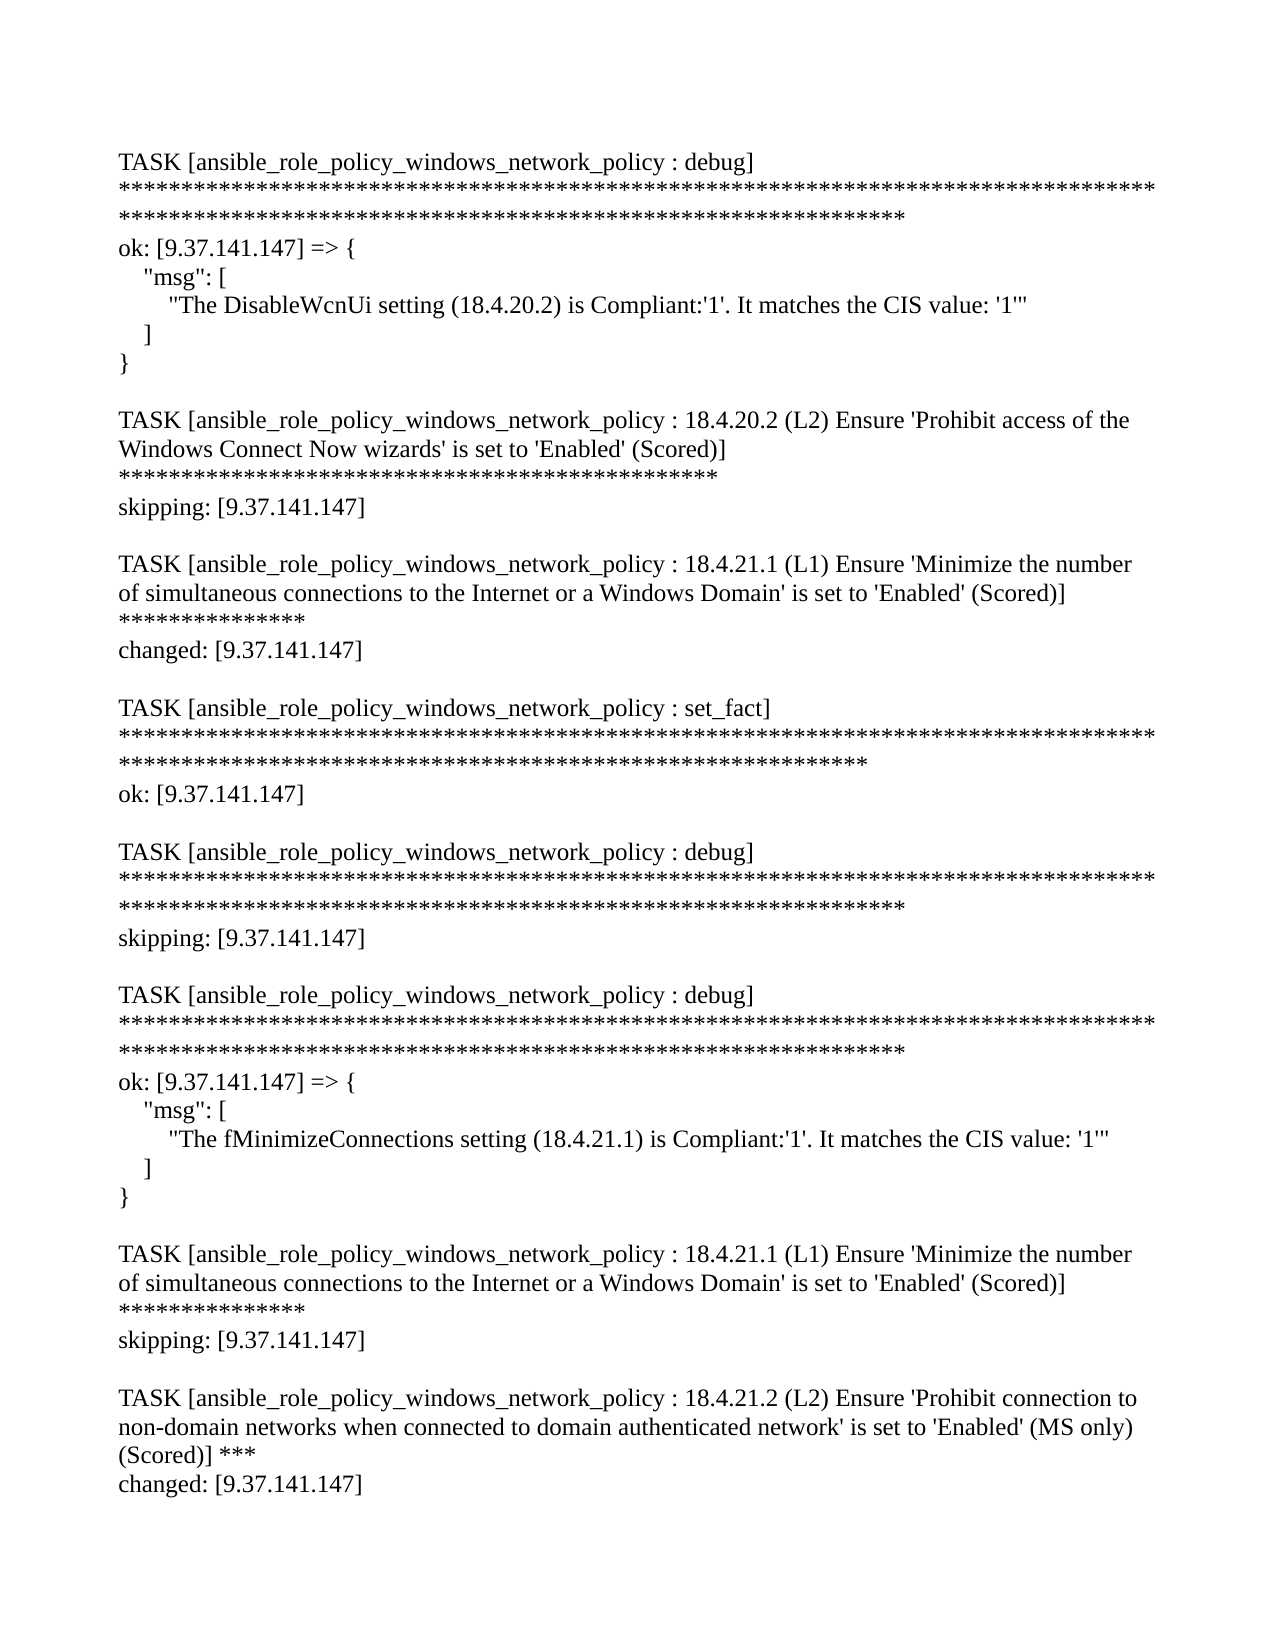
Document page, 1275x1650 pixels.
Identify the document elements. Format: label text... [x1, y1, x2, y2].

text changed: [9.37.141.147] [118, 1469, 1157, 1498]
text skipping: [9.37.141.147] [118, 1326, 1157, 1354]
text "msg": [ [118, 262, 1157, 291]
text TASK [ansible_role_policy_windows_network_policy : debug] ************************************************************************************************************************************************** [118, 981, 1157, 1067]
text skipping: [9.37.141.147] [118, 492, 1157, 521]
text skipping: [9.37.141.147] [118, 923, 1157, 952]
text ] [118, 1153, 1157, 1182]
text "msg": [ [118, 1096, 1157, 1124]
text } [118, 1182, 1157, 1211]
text ok: [9.37.141.147] => { [118, 233, 1157, 262]
text TASK [ansible_role_policy_windows_network_policy : 18.4.21.1 (L1) Ensure 'Minimize the number of simultaneous connections to the Internet or a Windows Domain' is set to 'Enabled' (Scored)] *************** [118, 1239, 1157, 1326]
text TASK [ansible_role_policy_windows_network_policy : debug] ************************************************************************************************************************************************** [118, 837, 1157, 923]
text TASK [ansible_role_policy_windows_network_policy : 18.4.21.2 (L2) Ensure 'Prohibit connection to non-domain networks when connected to domain authenticated network' is set to 'Enabled' (MS only) (Scored)] *** [118, 1383, 1157, 1469]
text ] [118, 319, 1157, 348]
text ok: [9.37.141.147] [118, 779, 1157, 808]
text } [118, 348, 1157, 377]
text changed: [9.37.141.147] [118, 636, 1157, 664]
text TASK [ansible_role_policy_windows_network_policy : 18.4.21.1 (L1) Ensure 'Minimize the number of simultaneous connections to the Internet or a Windows Domain' is set to 'Enabled' (Scored)] *************** [118, 549, 1157, 636]
text "The fMinimizeConnections setting (18.4.21.1) is Compliant:'1'. It matches the CIS value: '1'" [118, 1124, 1157, 1153]
text TASK [ansible_role_policy_windows_network_policy : 18.4.20.2 (L2) Ensure 'Prohibit access of the Windows Connect Now wizards' is set to 'Enabled' (Scored)] ************************************************ [118, 406, 1157, 492]
text ok: [9.37.141.147] => { [118, 1067, 1157, 1096]
text "The DisableWcnUi setting (18.4.20.2) is Compliant:'1'. It matches the CIS value: '1'" [118, 291, 1157, 319]
text TASK [ansible_role_policy_windows_network_policy : set_fact] *********************************************************************************************************************************************** [118, 693, 1157, 779]
text TASK [ansible_role_policy_windows_network_policy : debug] ************************************************************************************************************************************************** [118, 147, 1157, 233]
